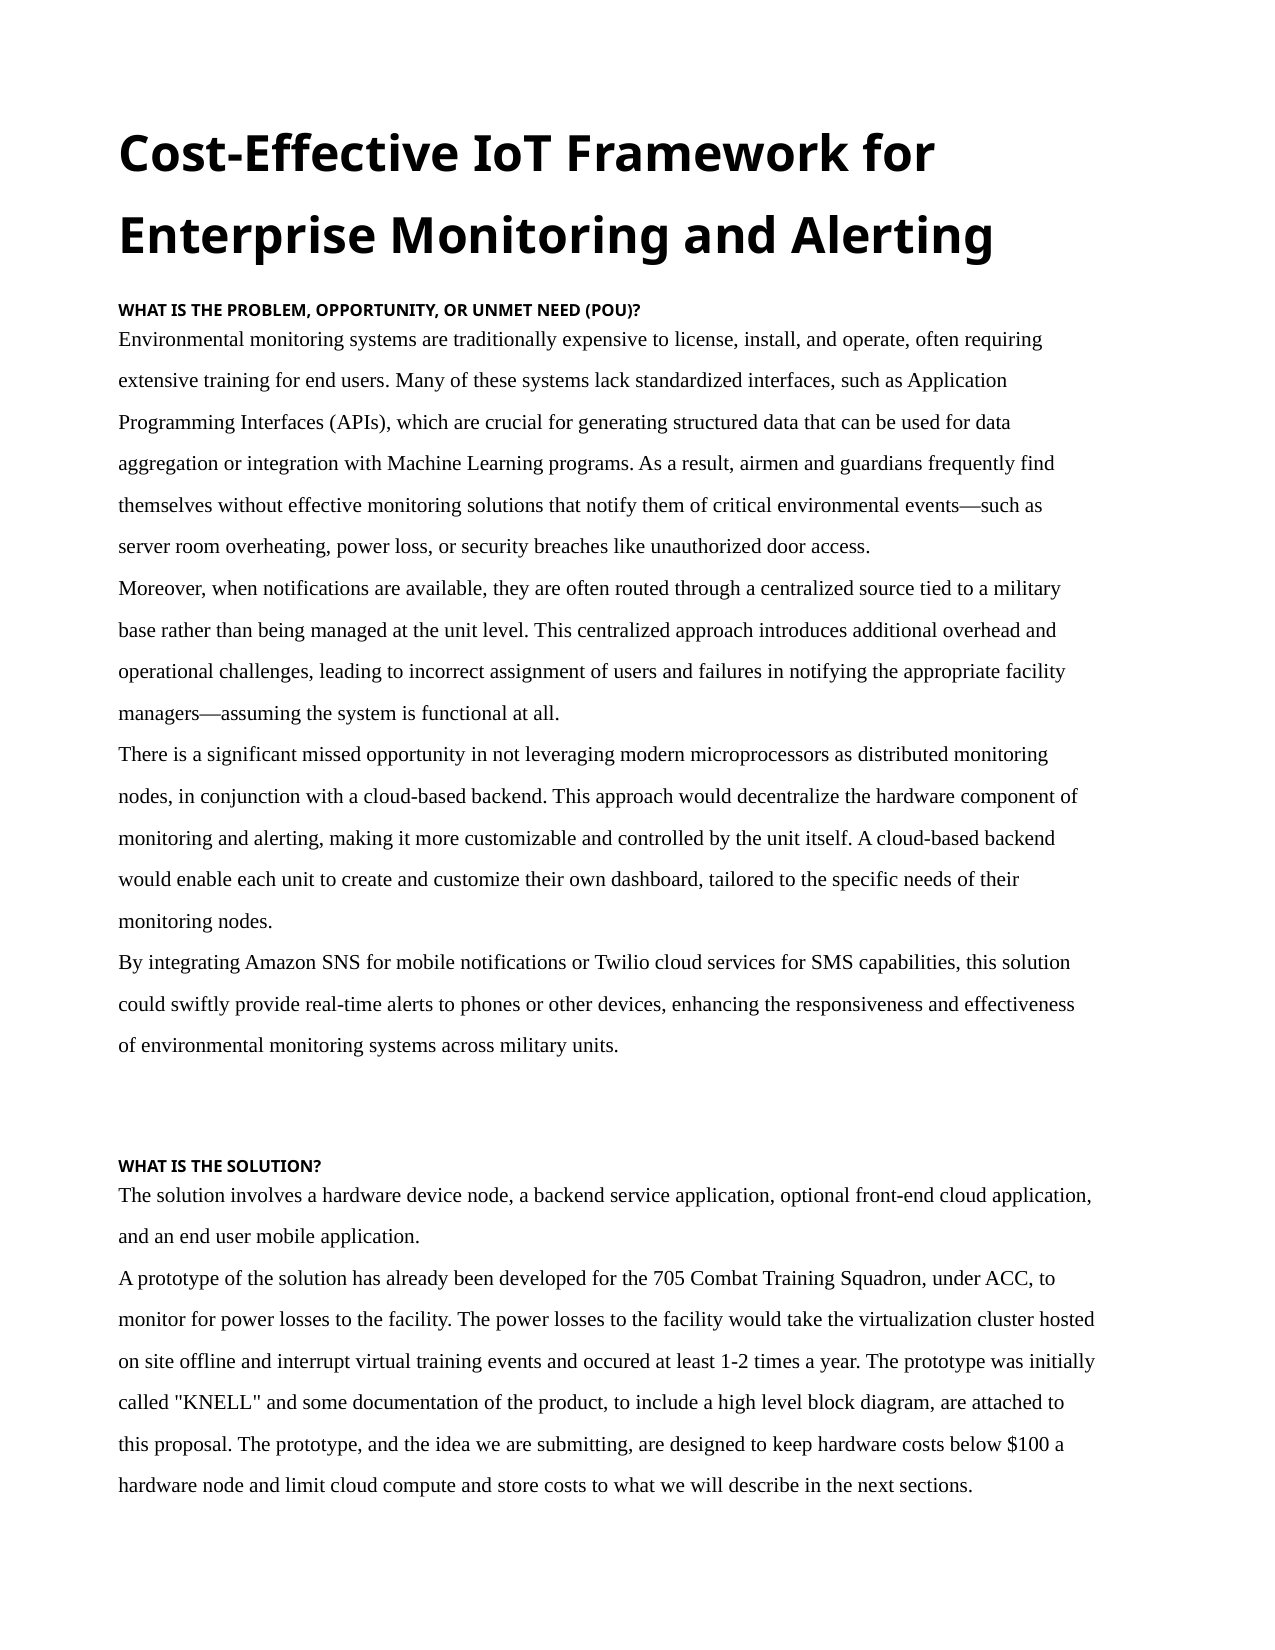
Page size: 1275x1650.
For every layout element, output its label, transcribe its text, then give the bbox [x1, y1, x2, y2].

subtitle What is the Problem, Opportunity, or Unmet Need (POU)? [118, 299, 1098, 322]
text Moreover, when notifications are available, they are often routed through a centralized source tied to a military base rather than being managed at the unit level. This centralized approach introduces additional overhead and operational challenges, leading to incorrect assignment of users and failures in notifying the appropriate facility managers—assuming the system is functional at all. [118, 576, 1098, 725]
text A prototype of the solution has already been developed for the 705 Combat Training Squadron, under ACC, to monitor for power losses to the facility. The power losses to the facility would take the virtualization cluster hosted on site offline and interrupt virtual training events and occured at least 1-2 times a year. The prototype was initially called "KNELL" and some documentation of the product, to include a high level block diagram, are attached to this proposal. The prototype, and the idea we are submitting, are designed to keep hardware costs below $100 a hardware node and limit cloud compute and store costs to what we will describe in the next sections. [118, 1265, 1098, 1497]
subtitle Cost-Effective IoT Framework for Enterprise Monitoring and Alerting [118, 118, 1157, 268]
text Environmental monitoring systems are traditionally expensive to license, install, and operate, often requiring extensive training for end users. Many of these systems lack standardized interfaces, such as Application Programming Interfaces (APIs), which are crucial for generating structured data that can be used for data aggregation or integration with Machine Learning programs. As a result, airmen and guardians frequently find themselves without effective monitoring solutions that notify them of critical environmental events—such as server room overheating, power loss, or security breaches like unauthorized door access. [118, 326, 1098, 558]
subtitle What is the solution? [118, 1155, 1098, 1178]
text By integrating Amazon SNS for mobile notifications or Twilio cloud services for SMS capabilities, this solution could swiftly provide real-time alerts to phones or other devices, enhancing the responsiveness and effectiveness of environmental monitoring systems across military units. [118, 950, 1098, 1057]
text The solution involves a hardware device node, a backend service application, optional front-end cloud application, and an end user mobile application. [118, 1182, 1098, 1248]
text There is a significant missed opportunity in not leveraging modern microprocessors as distributed monitoring nodes, in conjunction with a cloud-based backend. This approach would decentralize the hardware component of monitoring and alerting, making it more customizable and controlled by the unit itself. A cloud-based backend would enable each unit to create and customize their own dashboard, tailored to the specific needs of their monitoring nodes. [118, 742, 1098, 933]
